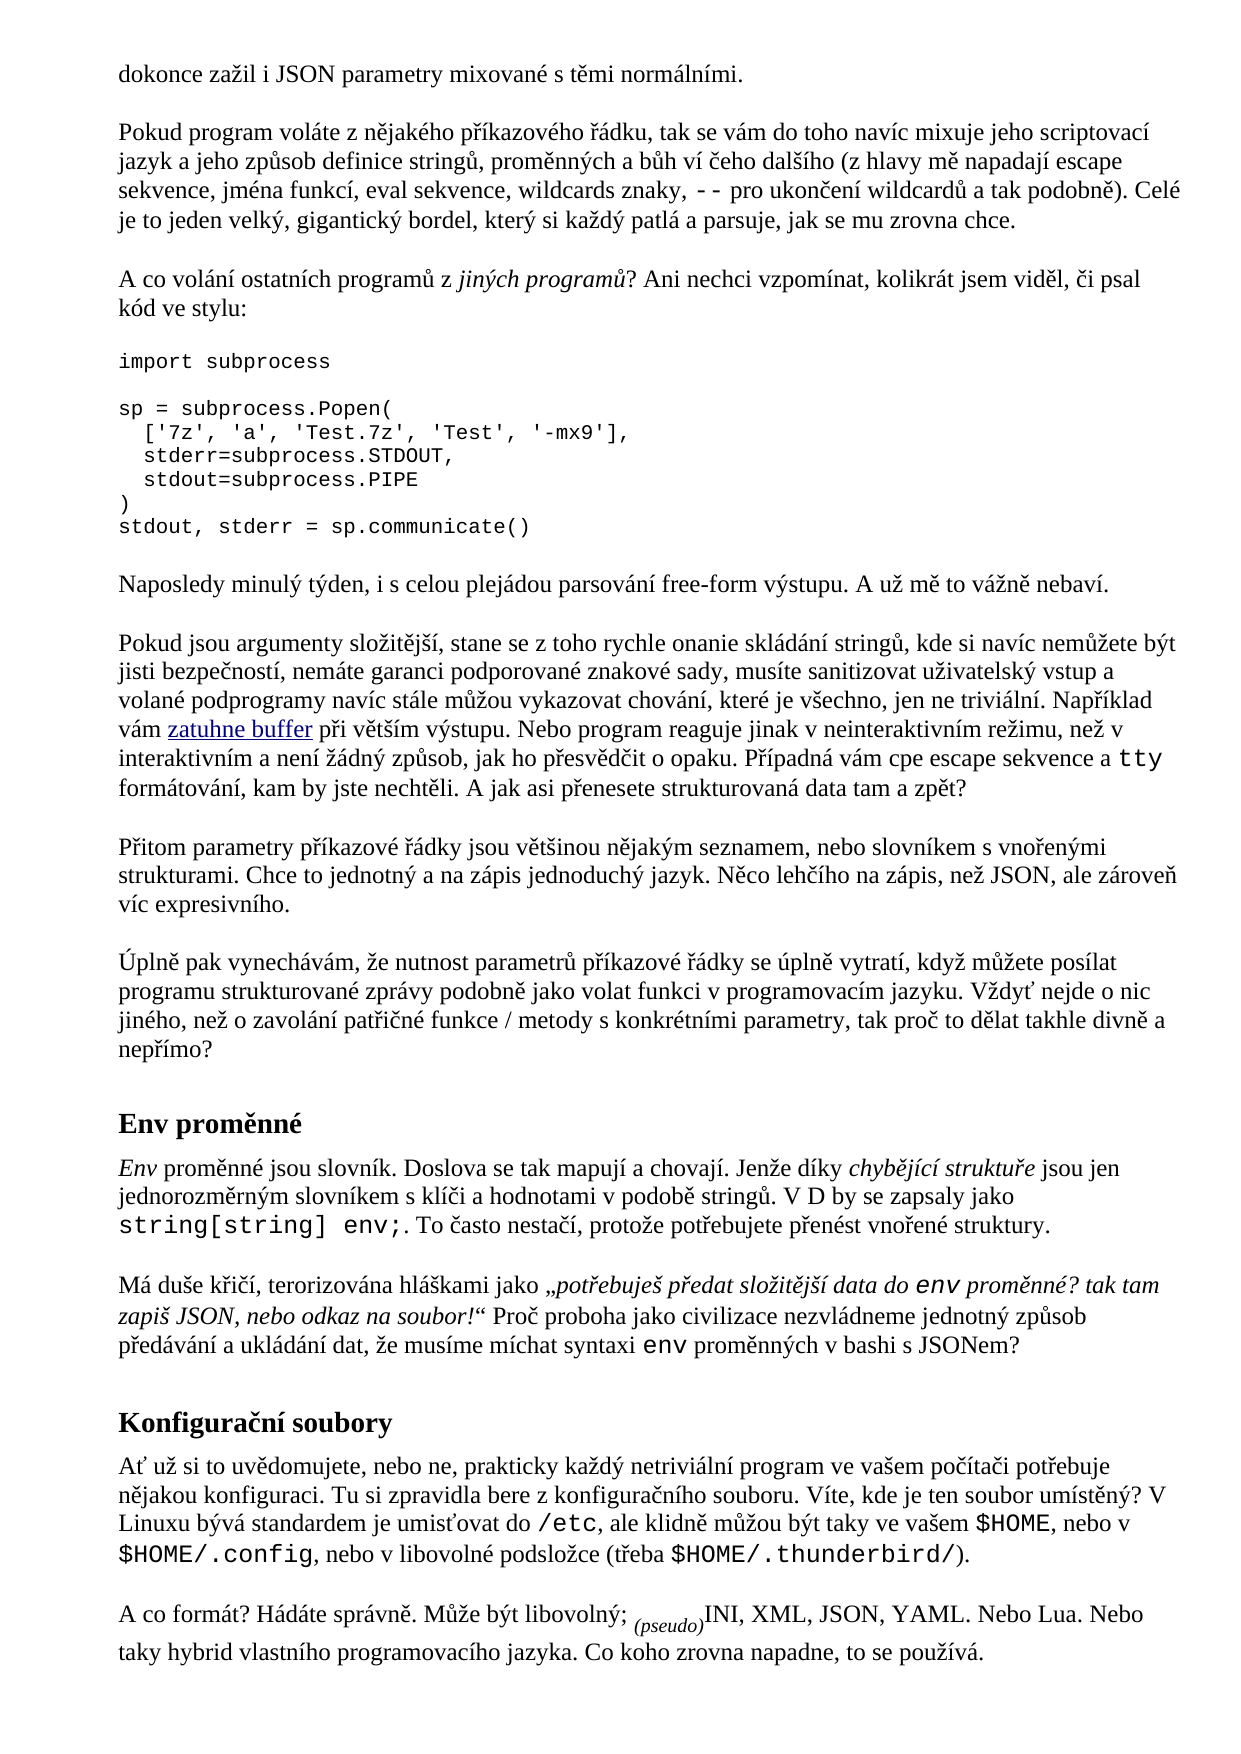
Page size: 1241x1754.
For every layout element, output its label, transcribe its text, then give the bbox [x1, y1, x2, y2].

text Env proměnné jsou slovník. Doslova se tak mapují a chovají. Jenže díky chybějící struktuře jsou jen jednorozměrným slovníkem s klíči a hodnotami v podobě stringů. V D by se zapsaly jako string[string] env;. To často nestačí, protože potřebujete přenést vnořené struktury. [118, 1153, 1181, 1241]
text Pokud jsou argumenty složitější, stane se z toho rychle onanie skládání stringů, kde si navíc nemůžete být jisti bezpečností, nemáte garanci podporované znakové sady, musíte sanitizovat uživatelský vstup a volané podprogramy navíc stále můžou vykazovat chování, které je všechno, jen ne triviální. Například vám zatuhne buffer při větším výstupu. Nebo program reaguje jinak v neinteraktivním režimu, než v interaktivním a není žádný způsob, jak ho přesvědčit o opaku. Případná vám cpe escape sekvence a tty formátování, kam by jste nechtěli. A jak asi přenesete strukturovaná data tam a zpět? [118, 628, 1181, 802]
text ) [118, 493, 1181, 516]
text stdout=subprocess.PIPE [118, 469, 1181, 493]
text Úplně pak vynechávám, že nutnost parametrů příkazové řádky se úplně vytratí, když můžete posílat programu strukturované zprávy podobně jako volat funkci v programovacím jazyku. Vždyť nejde o nic jiného, než o zavolání patřičné funkce / metody s konkrétními parametry, tak proč to dělat takhle divně a nepřímo? [118, 947, 1181, 1062]
text stderr=subprocess.STDOUT, [118, 445, 1181, 469]
text dokonce zažil i JSON parametry mixované s těmi normálními. [118, 59, 1181, 88]
text Ať už si to uvědomujete, nebo ne, prakticky každý netriviální program ve vašem počítači potřebuje nějakou konfiguraci. Tu si zpravidla bere z konfiguračního souboru. Víte, kde je ten soubor umístěný? V Linuxu bývá standardem je umisťovat do /etc, ale klidně můžou být taky ve vašem $HOME, nebo v $HOME/.config, nebo v libovolné podsložce (třeba $HOME/.thunderbird/). [118, 1451, 1181, 1570]
text sp = subprocess.Popen( [118, 398, 1181, 422]
text Naposledy minulý týden, i s celou plejádou parsování free-form výstupu. A už mě to vážně nebaví. [118, 569, 1181, 598]
text Má duše křičí, terorizována hláškami jako „potřebuješ předat složitější data do env proměnné? tak tam zapiš JSON, nebo odkaz na soubor!“ Proč proboha jako civilizace nezvládneme jednotný způsob předávání a ukládání dat, že musíme míchat syntaxi env proměnných v bashi s JSONem? [118, 1270, 1181, 1361]
subtitle Konfigurační soubory [118, 1405, 1181, 1438]
text import subprocess [118, 351, 1181, 374]
text Pokud program voláte z nějakého příkazového řádku, tak se vám do toho navíc mixuje jeho scriptovací jazyk a jeho způsob definice stringů, proměnných a bůh ví čeho dalšího (z hlavy mě napadají escape sekvence, jména funkcí, eval sekvence, wildcards znaky, -- pro ukončení wildcardů a tak podobně). Celé je to jeden velký, gigantický bordel, který si každý patlá a parsuje, jak se mu zrovna chce. [118, 117, 1181, 234]
text A co formát? Hádáte správně. Může být libovolný; (pseudo)INI, XML, JSON, YAML. Nebo Lua. Nebo taky hybrid vlastního programovacího jazyka. Co koho zrovna napadne, to se používá. [118, 1599, 1181, 1666]
text ['7z', 'a', 'Test.7z', 'Test', '-mx9'], [118, 422, 1181, 445]
subtitle Env proměnné [118, 1107, 1181, 1140]
text stdout, stderr = sp.communicate() [118, 516, 1181, 540]
text A co volání ostatních programů z jiných programů? Ani nechci vzpomínat, kolikrát jsem viděl, či psal kód ve stylu: [118, 264, 1181, 321]
text Přitom parametry příkazové řádky jsou většinou nějakým seznamem, nebo slovníkem s vnořenými strukturami. Chce to jednotný a na zápis jednoduchý jazyk. Něco lehčího na zápis, než JSON, ale zároveň víc expresivního. [118, 832, 1181, 918]
